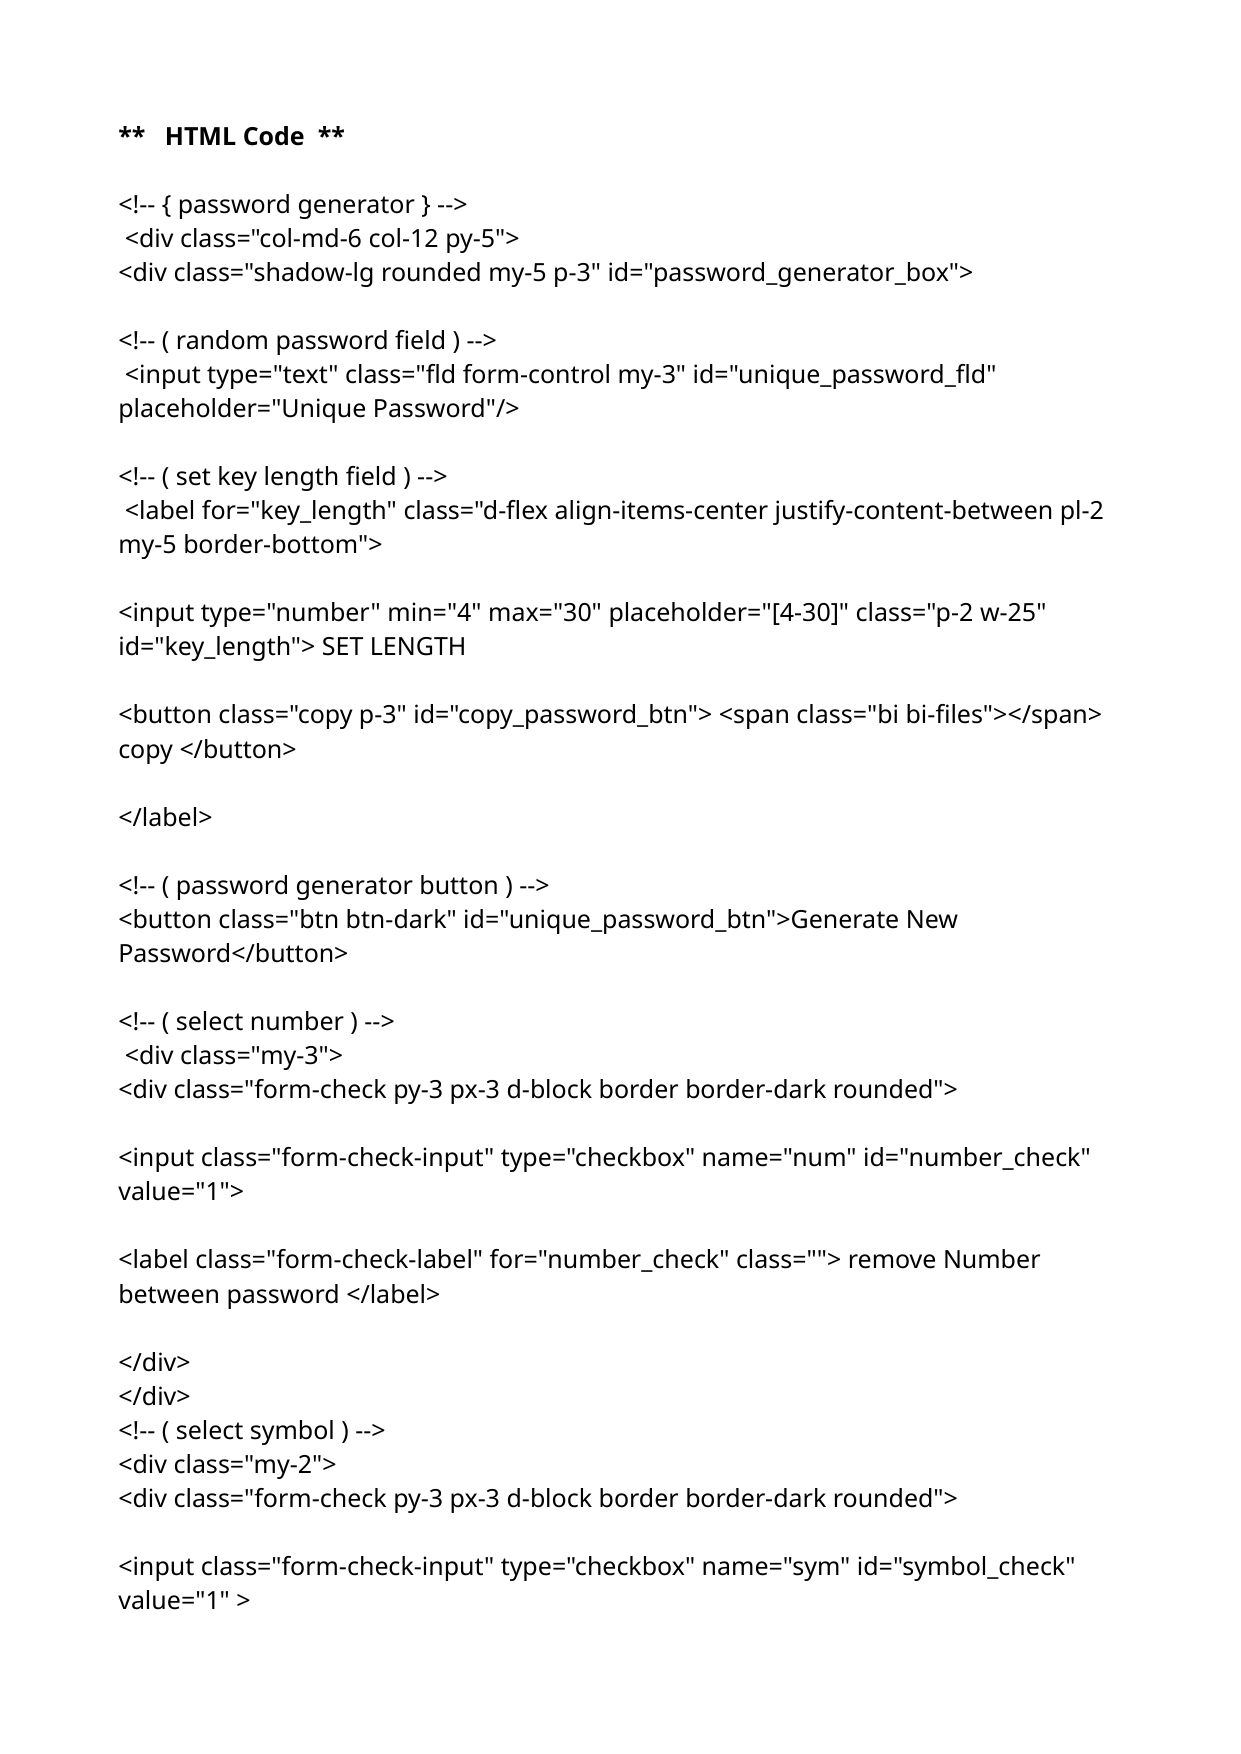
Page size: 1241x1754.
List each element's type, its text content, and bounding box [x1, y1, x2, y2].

text <!-- ( select number ) --> [118, 1004, 1122, 1038]
text <button class="copy p-3" id="copy_password_btn"> <span class="bi bi-files"></span> copy </button> [118, 697, 1122, 765]
text <!-- ( password generator button ) --> [118, 867, 1122, 902]
text <button class="btn btn-dark" id="unique_password_btn">Generate New Password</button> [118, 902, 1122, 970]
text <div class="col-md-6 col-12 py-5"> [118, 220, 1122, 254]
text <label for="key_length" class="d-flex align-items-center justify-content-between pl-2 my-5 border-bottom"> [118, 493, 1122, 561]
text <input class="form-check-input" type="checkbox" name="sym" id="symbol_check" value="1" > [118, 1549, 1122, 1617]
text <input type="text" class="fld form-control my-3" id="unique_password_fld" placeholder="Unique Password"/> [118, 357, 1122, 425]
text <div class="form-check py-3 px-3 d-block border border-dark rounded"> [118, 1481, 1122, 1515]
text <input class="form-check-input" type="checkbox" name="num" id="number_check" value="1"> [118, 1140, 1122, 1208]
text <!-- ( random password field ) --> [118, 322, 1122, 357]
text </div> [118, 1378, 1122, 1412]
text <div class="shadow-lg rounded my-5 p-3" id="password_generator_box"> [118, 254, 1122, 288]
text <!-- ( set key length field ) --> [118, 459, 1122, 493]
text <div class="my-3"> [118, 1038, 1122, 1072]
text <!-- ( select symbol ) --> [118, 1412, 1122, 1447]
text <!-- { password generator } --> [118, 186, 1122, 220]
text ** HTML Code ** [118, 118, 1122, 152]
text <div class="my-2"> [118, 1447, 1122, 1481]
text <div class="form-check py-3 px-3 d-block border border-dark rounded"> [118, 1072, 1122, 1106]
text <input type="number" min="4" max="30" placeholder="[4-30]" class="p-2 w-25" id="key_length"> SET LENGTH [118, 595, 1122, 663]
text <label class="form-check-label" for="number_check" class=""> remove Number between password </label> [118, 1242, 1122, 1310]
text </div> [118, 1344, 1122, 1378]
text </label> [118, 799, 1122, 833]
